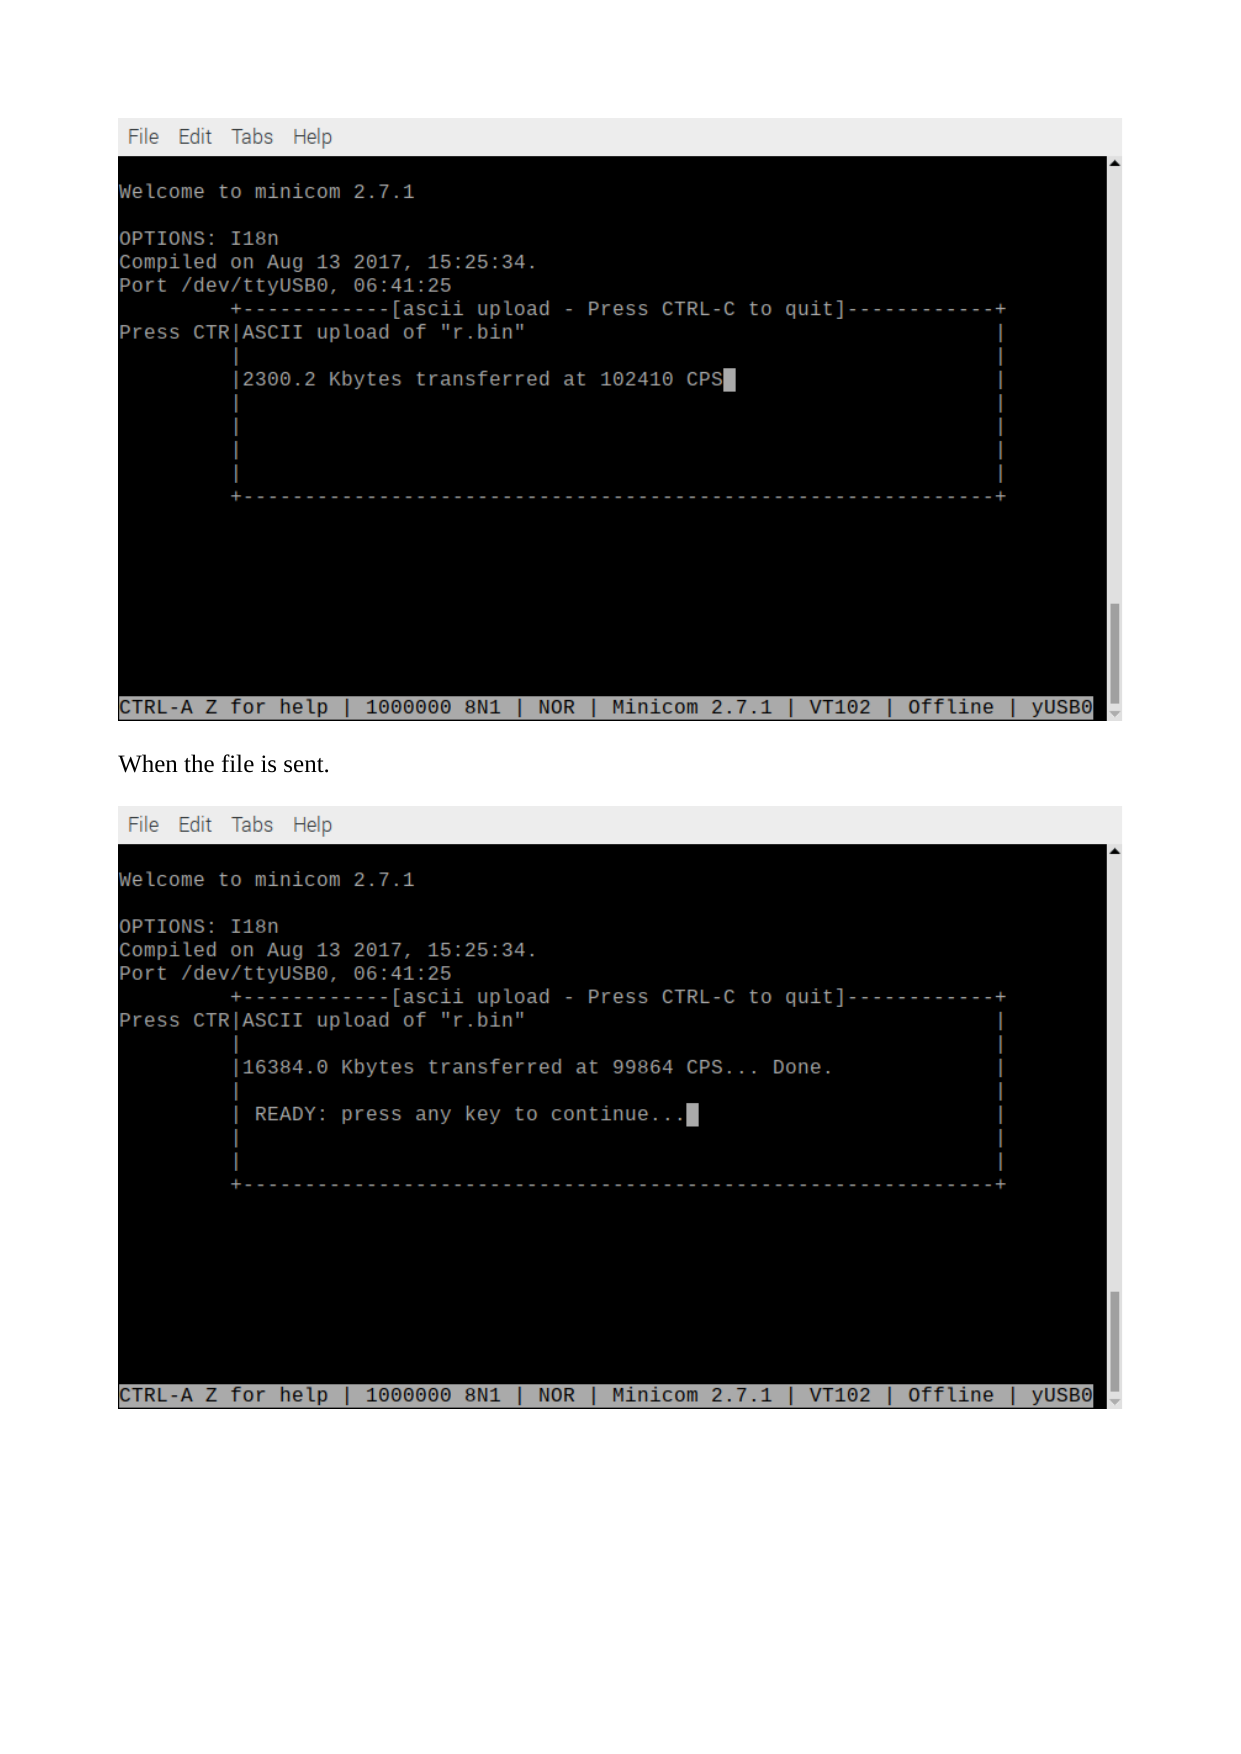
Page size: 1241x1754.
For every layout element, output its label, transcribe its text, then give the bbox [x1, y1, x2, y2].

picture [118, 806, 1123, 1409]
picture [118, 118, 1123, 721]
text When the file is sent. [118, 749, 1122, 778]
